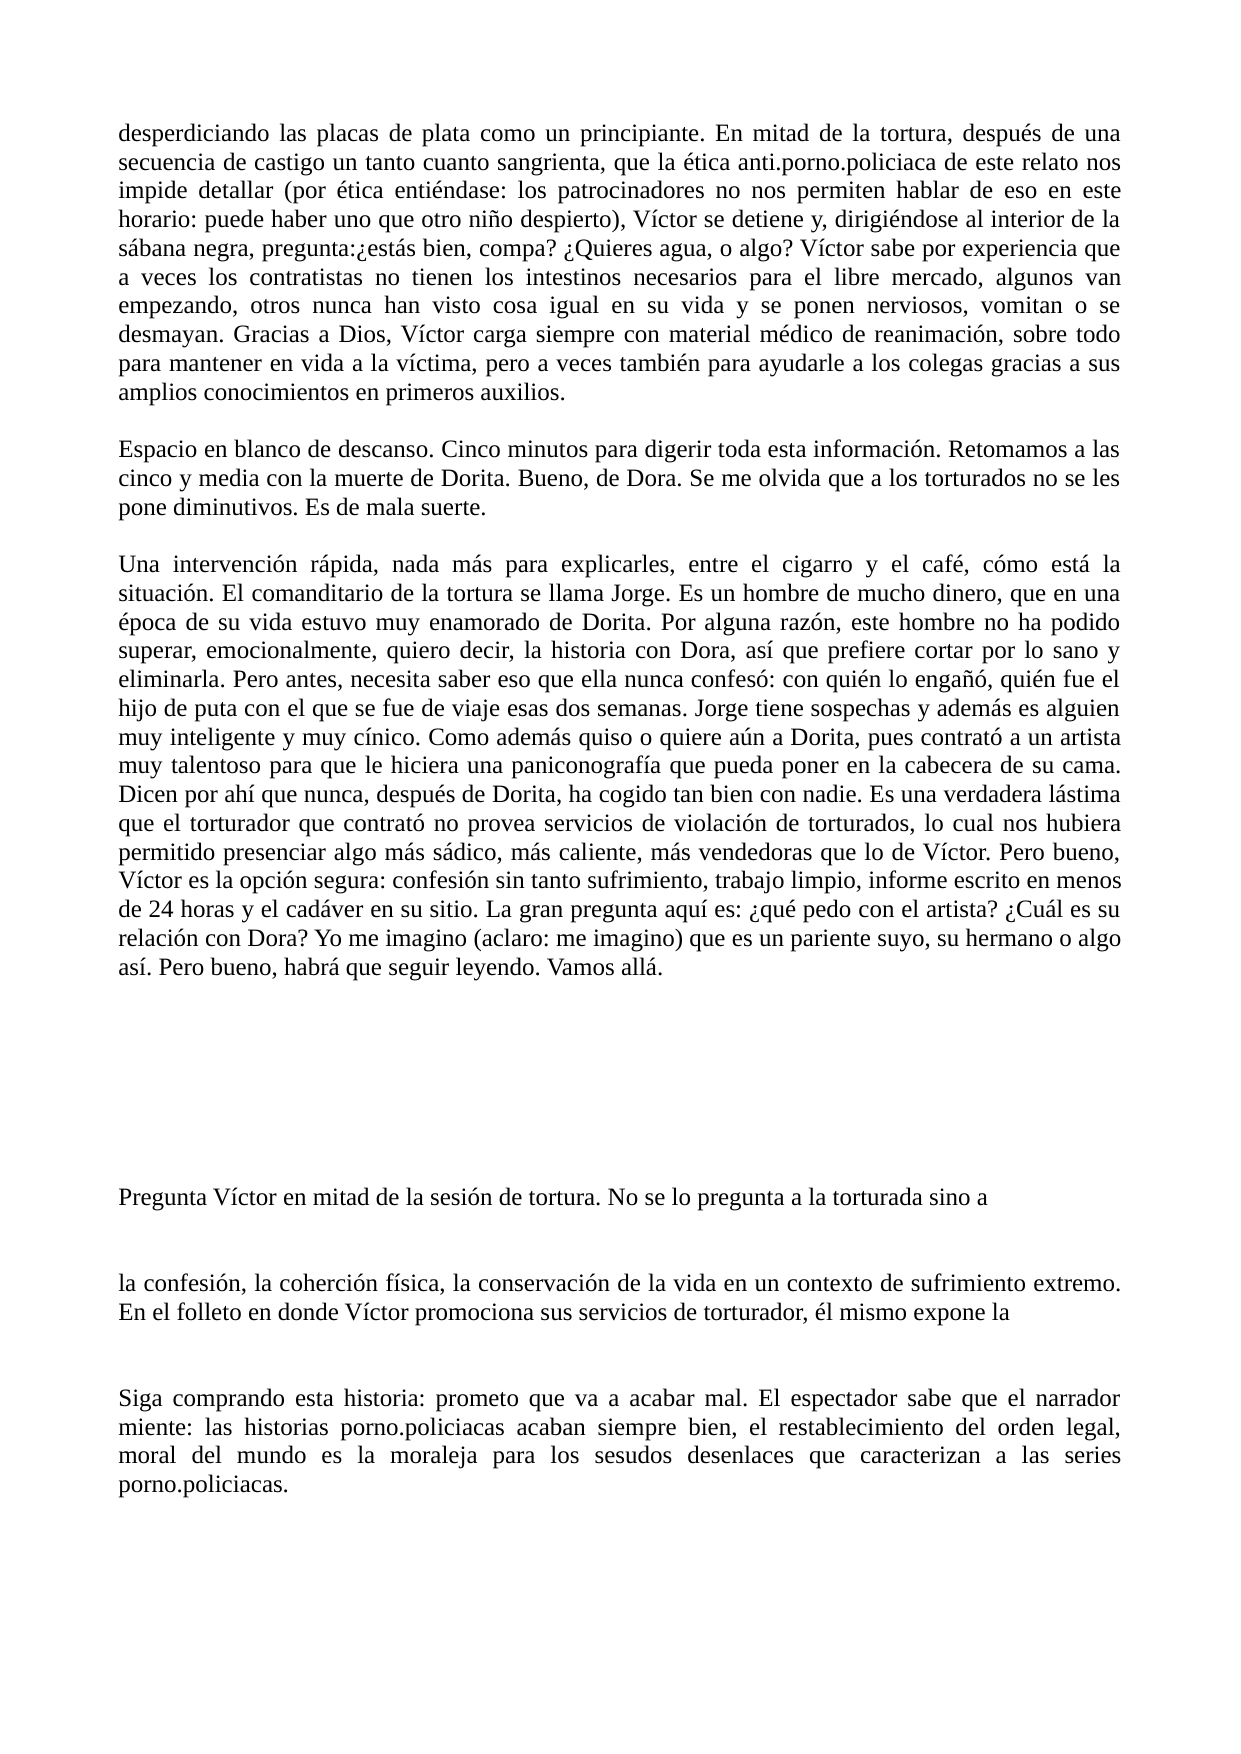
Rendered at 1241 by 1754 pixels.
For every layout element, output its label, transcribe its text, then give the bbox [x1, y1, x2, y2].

text Espacio en blanco de descanso. Cinco minutos para digerir toda esta información. Retomamos a las cinco y media con la muerte de Dorita. Bueno, de Dora. Se me olvida que a los torturados no se les pone diminutivos. Es de mala suerte. [118, 434, 1122, 521]
text la confesión, la coherción física, la conservación de la vida en un contexto de sufrimiento extremo. En el folleto en donde Víctor promociona sus servicios de torturador, él mismo expone la [118, 1268, 1122, 1326]
text Siga comprando esta historia: prometo que va a acabar mal. El espectador sabe que el narrador miente: las historias porno.policiacas acaban siempre bien, el restablecimiento del orden legal, moral del mundo es la moraleja para los sesudos desenlaces que caracterizan a las series porno.policiacas. [118, 1383, 1122, 1498]
text Una intervención rápida, nada más para explicarles, entre el cigarro y el café, cómo está la situación. El comanditario de la tortura se llama Jorge. Es un hombre de mucho dinero, que en una época de su vida estuvo muy enamorado de Dorita. Por alguna razón, este hombre no ha podido superar, emocionalmente, quiero decir, la historia con Dora, así que prefiere cortar por lo sano y eliminarla. Pero antes, necesita saber eso que ella nunca confesó: con quién lo engañó, quién fue el hijo de puta con el que se fue de viaje esas dos semanas. Jorge tiene sospechas y además es alguien muy inteligente y muy cínico. Como además quiso o quiere aún a Dorita, pues contrató a un artista muy talentoso para que le hiciera una paniconografía que pueda poner en la cabecera de su cama. Dicen por ahí que nunca, después de Dorita, ha cogido tan bien con nadie. Es una verdadera lástima que el torturador que contrató no provea servicios de violación de torturados, lo cual nos hubiera permitido presenciar algo más sádico, más caliente, más vendedoras que lo de Víctor. Pero bueno, Víctor es la opción segura: confesión sin tanto sufrimiento, trabajo limpio, informe escrito en menos de 24 horas y el cadáver en su sitio. La gran pregunta aquí es: ¿qué pedo con el artista? ¿Cuál es su relación con Dora? Yo me imagino (aclaro: me imagino) que es un pariente suyo, su hermano o algo así. Pero bueno, habrá que seguir leyendo. Vamos allá. [118, 549, 1122, 981]
text Pregunta Víctor en mitad de la sesión de tortura. No se lo pregunta a la torturada sino a [118, 1182, 1122, 1211]
text desperdiciando las placas de plata como un principiante. En mitad de la tortura, después de una secuencia de castigo un tanto cuanto sangrienta, que la ética anti.porno.policiaca de este relato nos impide detallar (por ética entiéndase: los patrocinadores no nos permiten hablar de eso en este horario: puede haber uno que otro niño despierto), Víctor se detiene y, dirigiéndose al interior de la sábana negra, pregunta:¿estás bien, compa? ¿Quieres agua, o algo? Víctor sabe por experiencia que a veces los contratistas no tienen los intestinos necesarios para el libre mercado, algunos van empezando, otros nunca han visto cosa igual en su vida y se ponen nerviosos, vomitan o se desmayan. Gracias a Dios, Víctor carga siempre con material médico de reanimación, sobre todo para mantener en vida a la víctima, pero a veces también para ayudarle a los colegas gracias a sus amplios conocimientos en primeros auxilios. [118, 118, 1122, 406]
